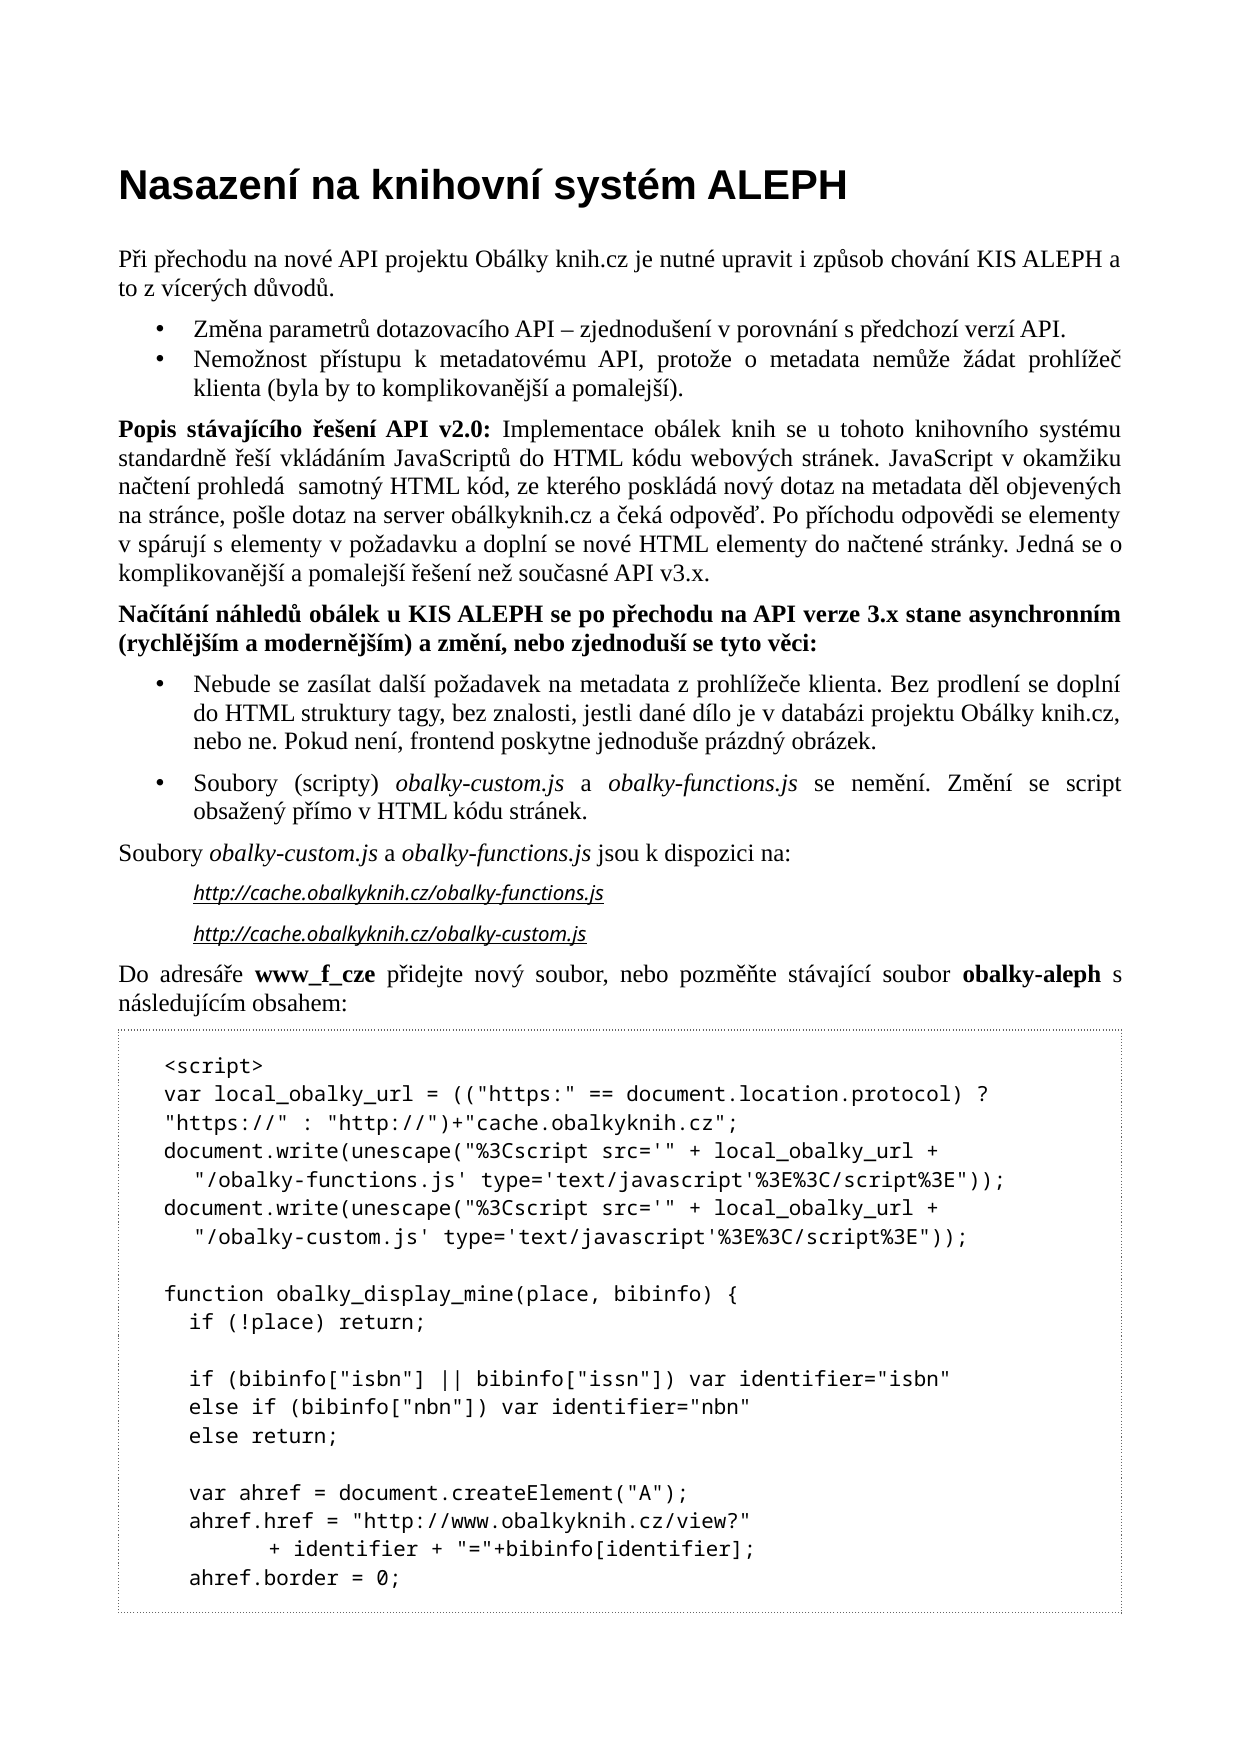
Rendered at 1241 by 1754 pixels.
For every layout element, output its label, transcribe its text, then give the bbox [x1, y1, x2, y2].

text "/obalky-custom.js' type='text/javascript'%3E%3C/script%3E")); [118, 1200, 1122, 1250]
list Nemožnost přístupu k metadatovému API, protože o metadata nemůže žádat prohlížeč klienta (byla by to komplikovanější a pomalejší). [156, 344, 1122, 401]
text var ahref = document.createElement("A"); [118, 1456, 1122, 1484]
text if (bibinfo["isbn"] || bibinfo["issn"]) var identifier="isbn" [118, 1342, 1122, 1371]
text Při přechodu na nové API projektu Obálky knih.cz je nutné upravit i způsob chování KIS ALEPH a to z vícerých důvodů. [118, 244, 1122, 302]
text http://cache.obalkyknih.cz/obalky-custom.js [118, 919, 1122, 947]
list Soubory (scripty) obalky-custom.js a obalky-functions.js se nemění. Změní se script obsažený přímo v HTML kódu stránek. [156, 768, 1122, 825]
text else if (bibinfo["nbn"]) var identifier="nbn" [118, 1371, 1122, 1399]
text ahref.href = "http://www.obalkyknih.cz/view?" [118, 1484, 1122, 1513]
text <script> [118, 1029, 1122, 1058]
text + identifier + "="+bibinfo[identifier]; [118, 1513, 1122, 1541]
text Soubory obalky-custom.js a obalky-functions.js jsou k dispozici na: [118, 838, 1122, 866]
text document.write(unescape("%3Cscript src='" + local_obalky_url + [118, 1172, 1122, 1200]
text function obalky_display_mine(place, bibinfo) { [118, 1257, 1122, 1285]
text http://cache.obalkyknih.cz/obalky-functions.js [118, 879, 1122, 907]
text var local_obalky_url = (("https:" == document.location.protocol) ? "https://" : "http://")+"cache.obalkyknih.cz"; [118, 1058, 1122, 1115]
text Načítání náhledů obálek u KIS ALEPH se po přechodu na API verze 3.x stane asynchronním (rychlějším a modernějším) a změní, nebo zjednoduší se tyto věci: [118, 599, 1122, 656]
text else return; [118, 1399, 1122, 1449]
text "/obalky-functions.js' type='text/javascript'%3E%3C/script%3E")); [118, 1143, 1122, 1172]
text ahref.border = 0; [118, 1541, 1122, 1613]
list Změna parametrů dotazovacího API – zjednodušení v porovnání s předchozí verzí API. [156, 314, 1122, 343]
text Popis stávajícího řešení API v2.0: Implementace obálek knih se u tohoto knihovního systému standardně řeší vkládáním JavaScriptů do HTML kódu webových stránek. JavaScript v okamžiku načtení prohledá samotný HTML kód, ze kterého poskládá nový dotaz na metadata děl objevených na stránce, pošle dotaz na server obálkyknih.cz a čeká odpověď. Po příchodu odpovědi se elementy v spárují s elementy v požadavku a doplní se nové HTML elementy do načtené stránky. Jedná se o komplikovanější a pomalejší řešení než současné API v3.x. [118, 414, 1122, 586]
list Nebude se zasílat další požadavek na metadata z prohlížeče klienta. Bez prodlení se doplní do HTML struktury tagy, bez znalosti, jestli dané dílo je v databázi projektu Obálky knih.cz, nebo ne. Pokud není, frontend poskytne jednoduše prázdný obrázek. [156, 669, 1122, 755]
text if (!place) return; [118, 1285, 1122, 1336]
text document.write(unescape("%3Cscript src='" + local_obalky_url + [118, 1115, 1122, 1143]
subtitle Nasazení na knihovní systém ALEPH [118, 161, 1122, 208]
text Do adresáře www_f_cze přidejte nový soubor, nebo pozměňte stávající soubor obalky-aleph s následujícím obsahem: [118, 959, 1122, 1017]
